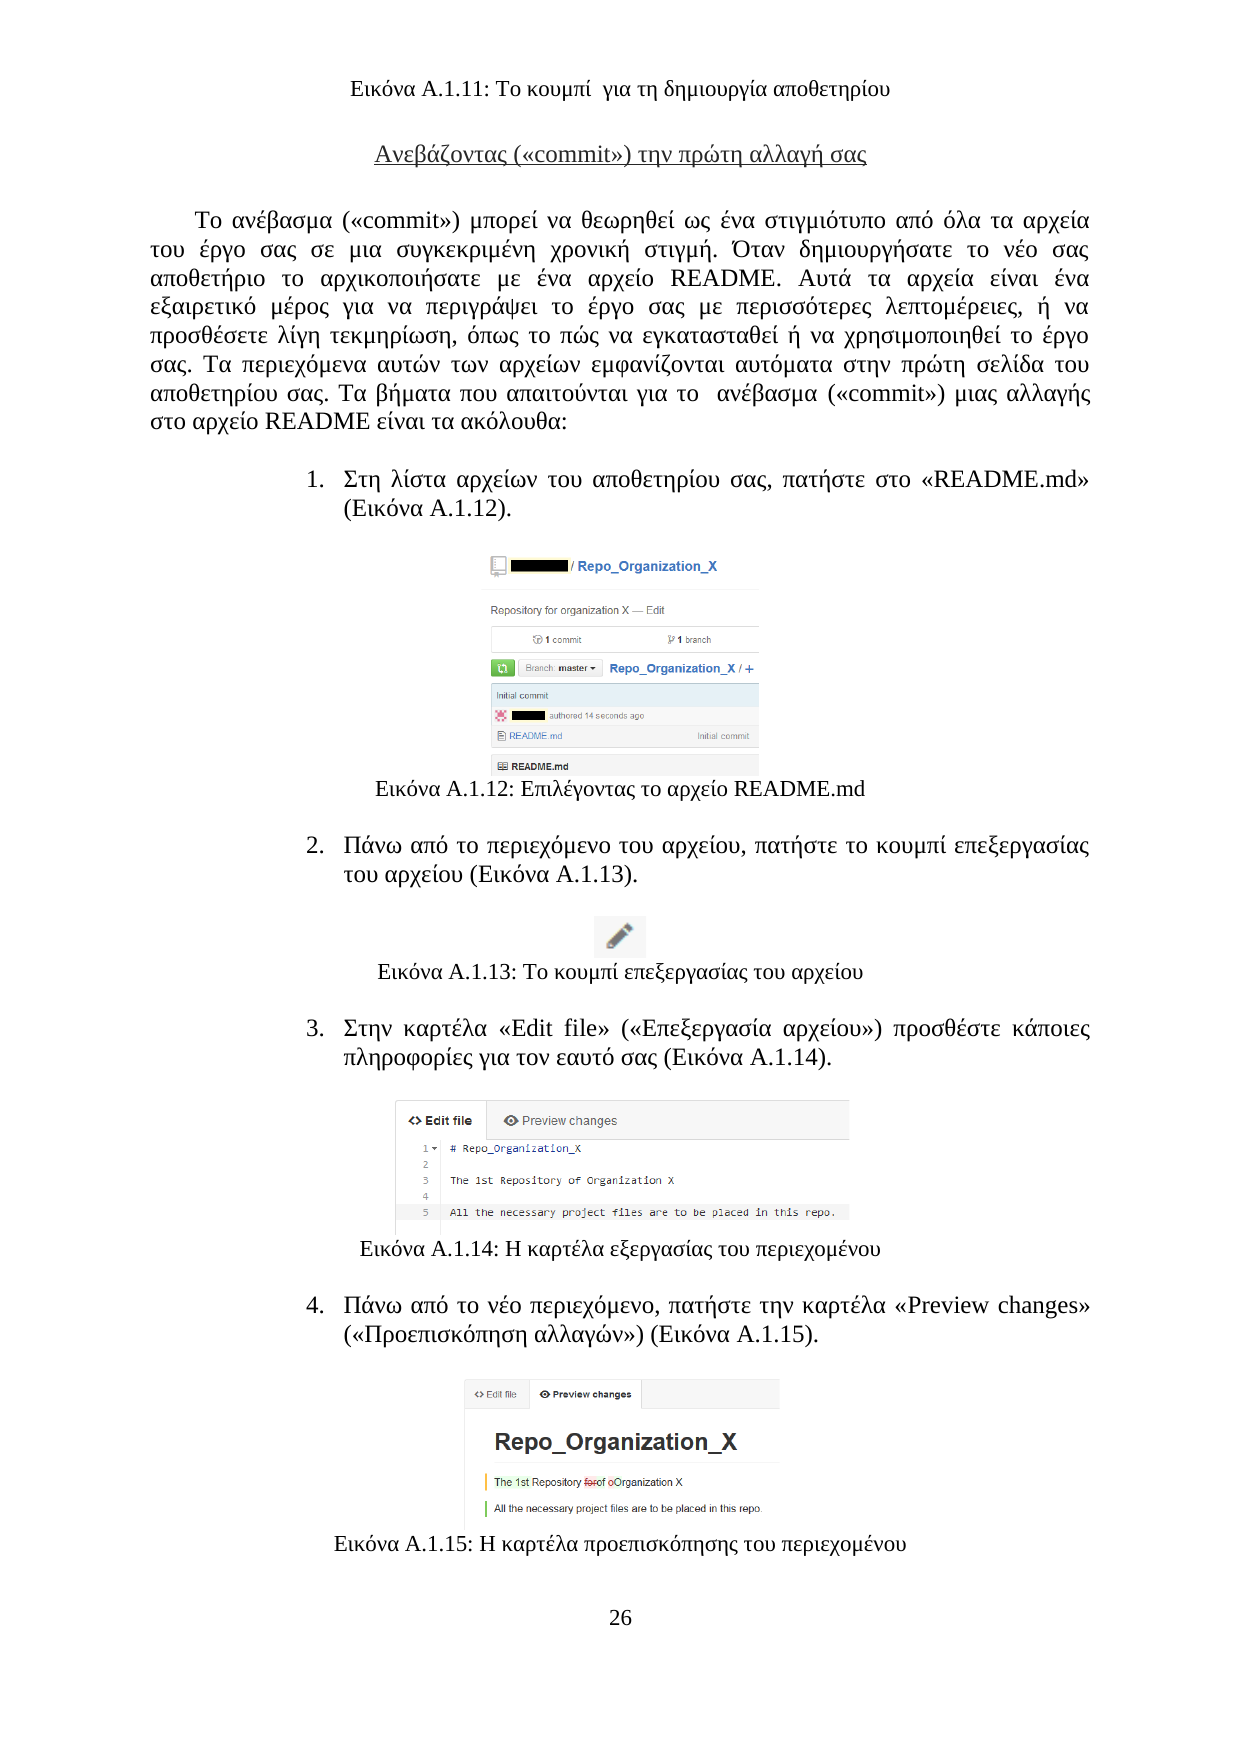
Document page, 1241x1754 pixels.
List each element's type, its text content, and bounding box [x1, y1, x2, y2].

list Πάνω από το νέο περιεχόμενο, πατήστε την καρτέλα «Preview changes» («Προεπισκόπηση αλλαγών») (Εικόνα A.1.15). [306, 1290, 1091, 1348]
subtitle Ανεβάζοντας («commit») την πρώτη αλλαγή σας [150, 139, 1091, 168]
text Εικόνα A.1.13: Το κουμπί επεξεργασίας του αρχείου [150, 958, 1091, 984]
text Εικόνα A.1.15: Η καρτέλα προεπισκόπησης του περιεχομένου [150, 1530, 1091, 1556]
text Εικόνα A.1.11: Το κουμπί για τη δημιουργία αποθετηρίου [150, 75, 1091, 101]
text Εικόνα A.1.12: Επιλέγοντας το αρχείο README.md [150, 775, 1091, 801]
list Στην καρτέλα «Edit file» («Επεξεργασία αρχείου») προσθέστε κάποιες πληροφορίες για τον εαυτό σας (Εικόνα A.1.14). [306, 1013, 1091, 1070]
text Εικόνα A.1.14: Η καρτέλα εξεργασίας του περιεχομένου [150, 1235, 1091, 1261]
list Πάνω από το περιεχόμενο του αρχείου, πατήστε το κουμπί επεξεργασίας του αρχείου (Εικόνα A.1.13). [306, 830, 1091, 888]
list Στη λίστα αρχείων του αποθετηρίου σας, πατήστε στο «README.md» (Εικόνα A.1.12). [306, 464, 1091, 521]
text Το ανέβασμα («commit») μπορεί να θεωρηθεί ως ένα στιγμιότυπο από όλα τα αρχεία του έργο σας σε μια συγκεκριμένη χρονική στιγμή. Όταν δημιουργήσατε το νέο σας αποθετήριο το αρχικοποιήσατε με ένα αρχείο README. Αυτά τα αρχεία είναι ένα εξαιρετικό μέρος για να περιγράψει το έργο σας με περισσότερες λεπτομέρειες, ή να προσθέσετε λίγη τεκμηρίωση, όπως το πώς να εγκατασταθεί ή να χρησιμοποιηθεί το έργο σας. Τα περιεχόμενα αυτών των αρχείων εμφανίζονται αυτόματα στην πρώτη σελίδα του αποθετηρίου σας. Τα βήματα που απαιτούνται για το ανέβασμα («commit») μιας αλλαγής στο αρχείο README είναι τα ακόλουθα: [150, 205, 1091, 435]
